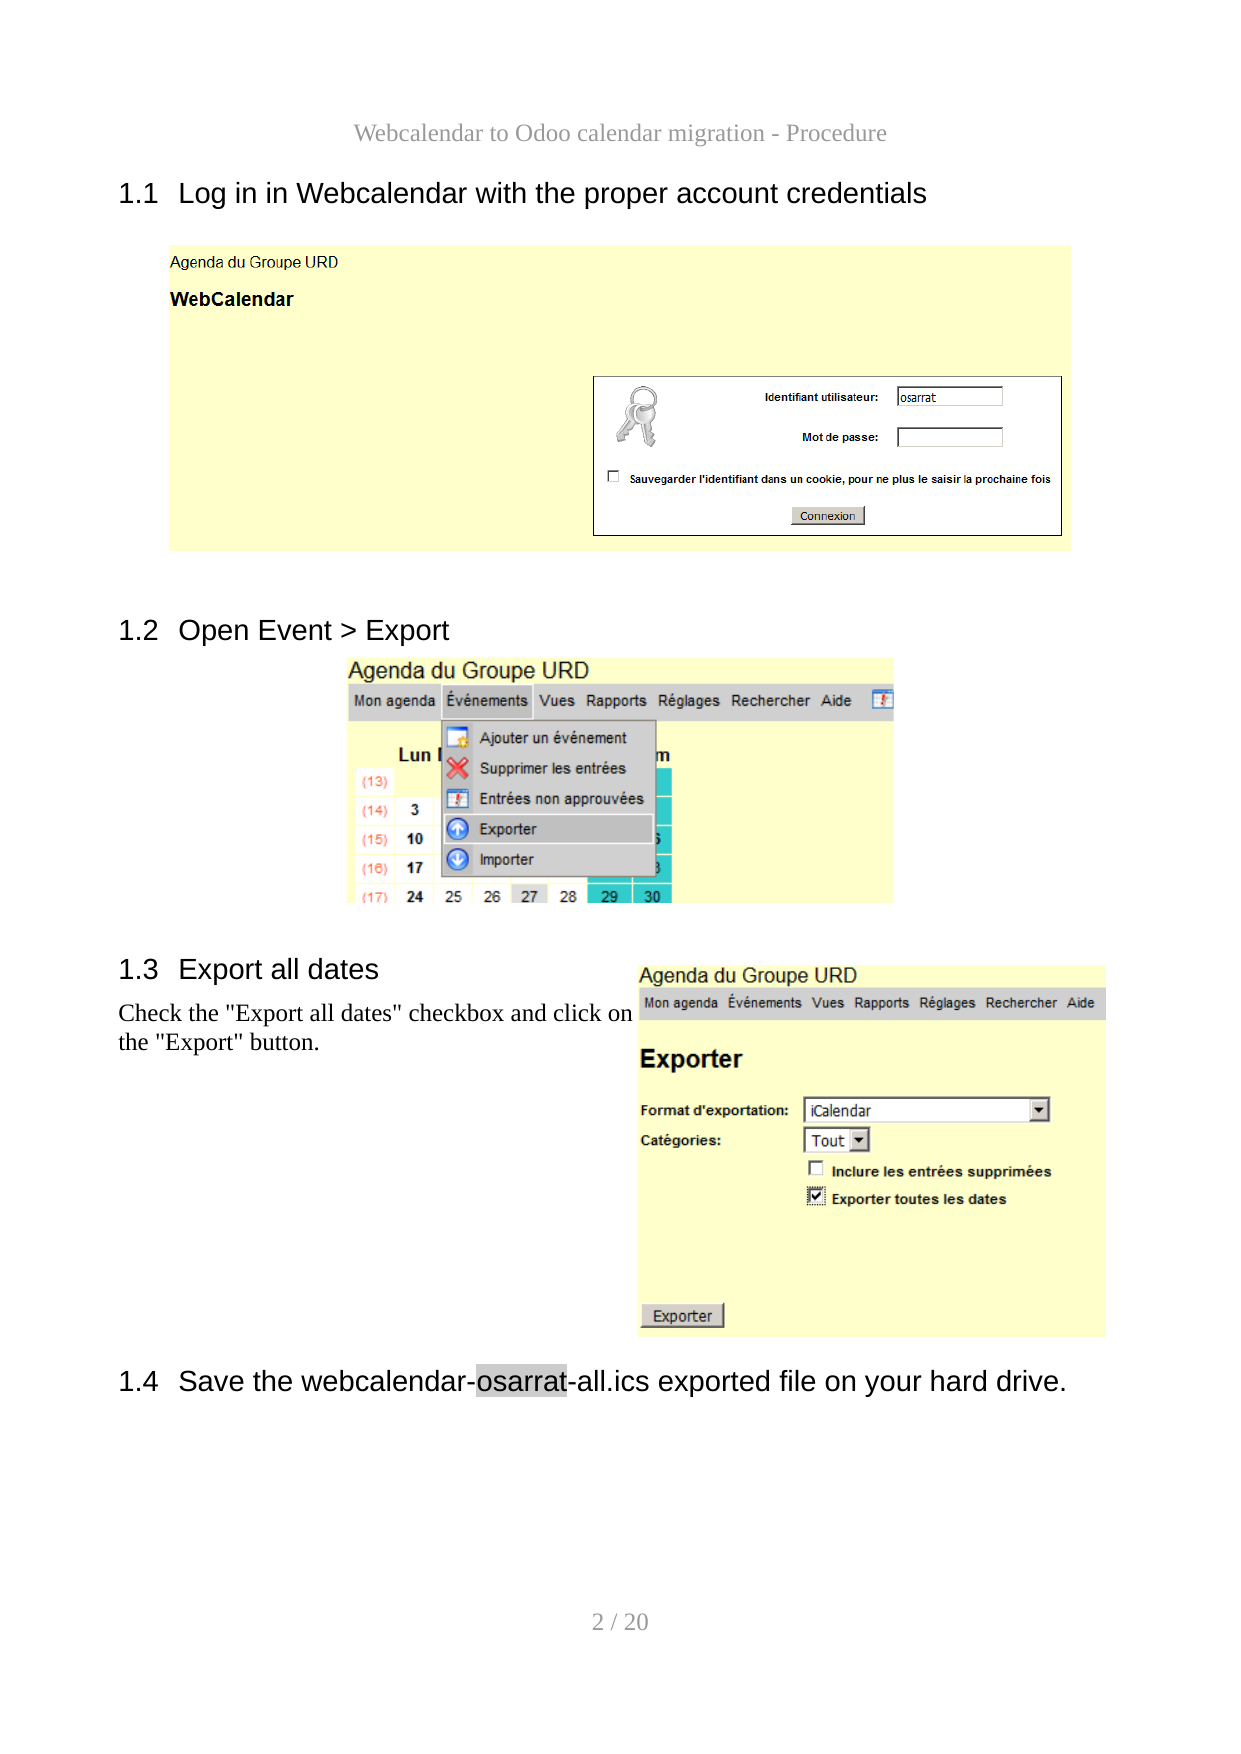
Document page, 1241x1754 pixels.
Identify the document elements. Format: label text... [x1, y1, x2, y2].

subtitle Open Event > Export [118, 613, 1122, 646]
picture [168, 245, 1072, 551]
subtitle Save the webcalendar-osarrat-all.ics exported file on your hard drive. [118, 1364, 1122, 1397]
subtitle Export all dates [118, 952, 1122, 985]
subtitle Log in in Webcalendar with the proper account credentials [118, 176, 1122, 210]
text Check the "Export all dates" checkbox and click on the "Export" button. [118, 998, 637, 1055]
